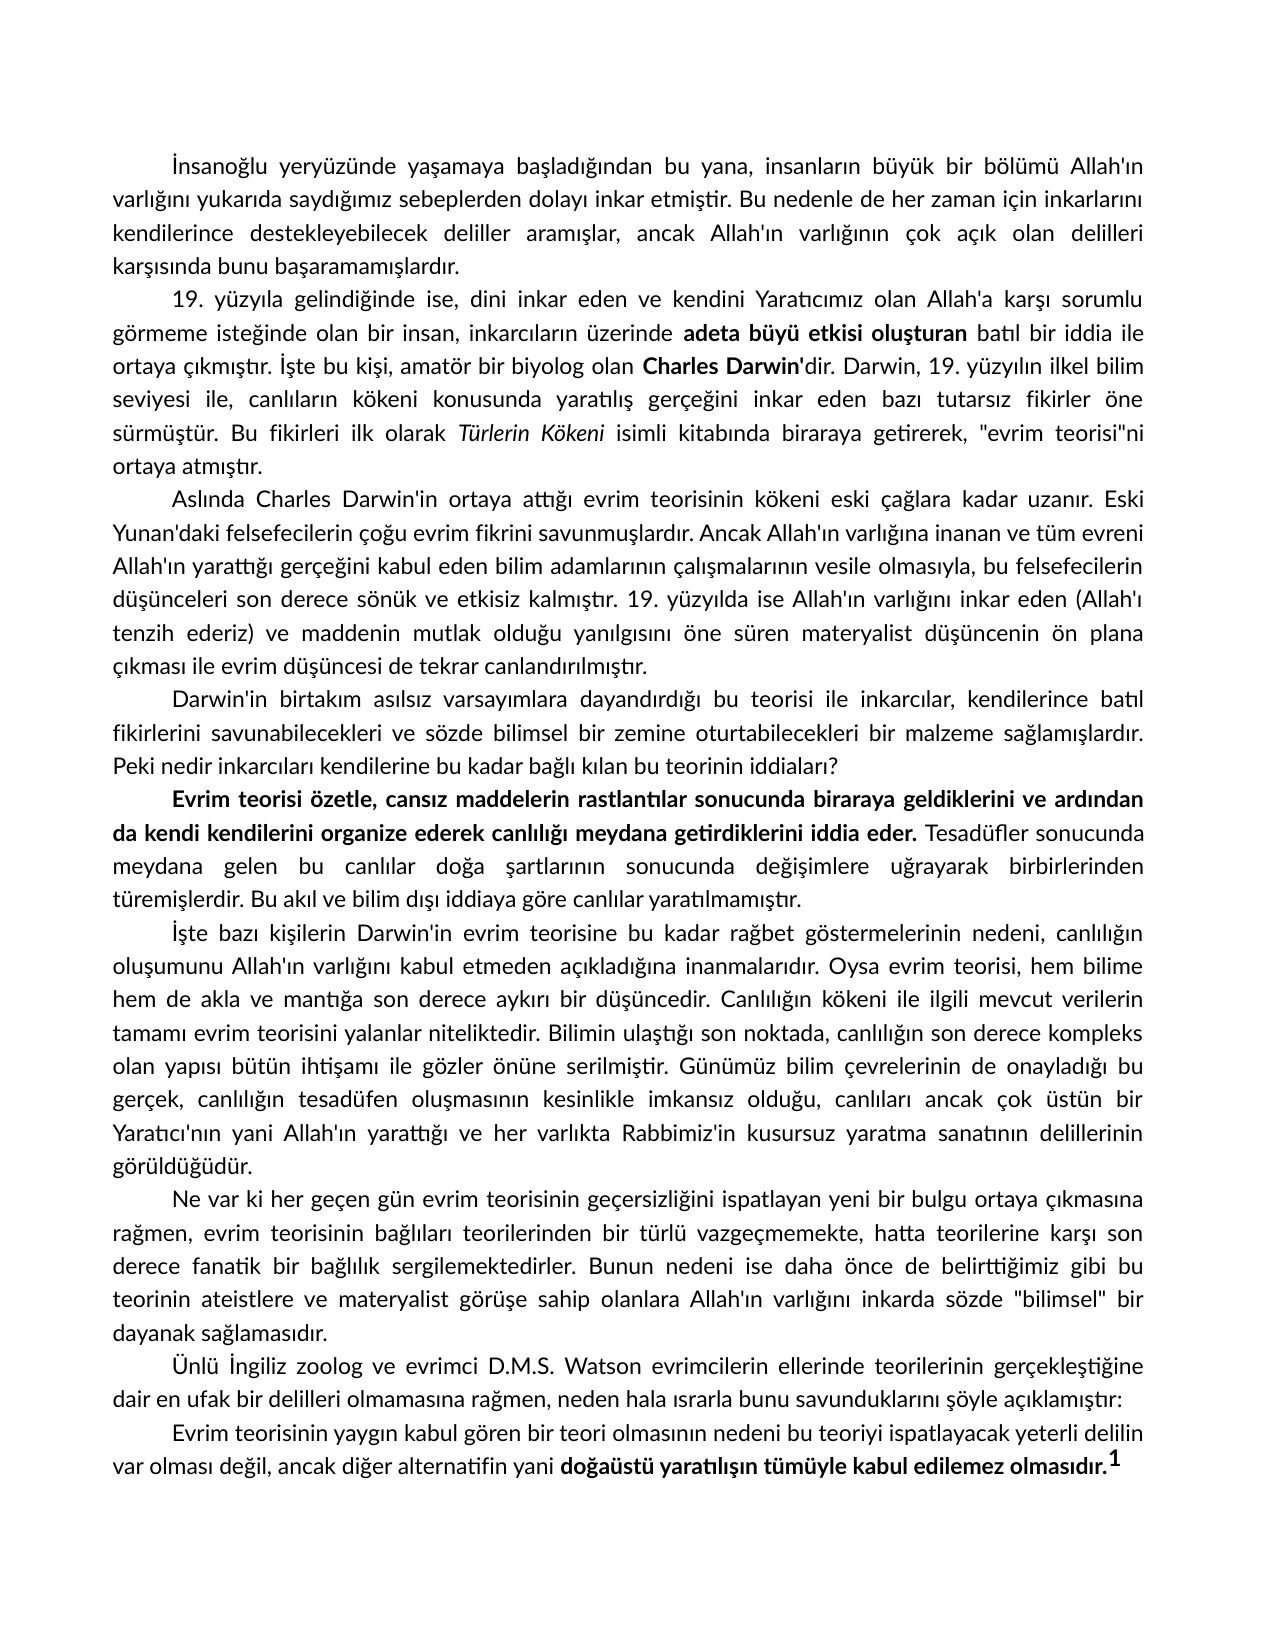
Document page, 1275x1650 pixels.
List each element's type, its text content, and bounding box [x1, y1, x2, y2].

text 19. yüzyıla gelindiğinde ise, dini inkar eden ve kendini Yaratıcımız olan Allah'a karşı sorumlu görmeme isteğinde olan bir insan, inkarcıların üzerinde adeta büyü etkisi oluşturan batıl bir iddia ile ortaya çıkmıştır. İşte bu kişi, amatör bir biyolog olan Charles Darwin'dir. Darwin, 19. yüzyılın ilkel bilim seviyesi ile, canlıların kökeni konusunda yaratılış gerçeğini inkar eden bazı tutarsız fikirler öne sürmüştür. Bu fikirleri ilk olarak Türlerin Kökeni isimli kitabında biraraya getirerek, "evrim teorisi"ni ortaya atmıştır. [112, 281, 1145, 481]
text Evrim teorisi özetle, cansız maddelerin rastlantılar sonucunda biraraya geldiklerini ve ardından da kendi kendilerini organize ederek canlılığı meydana getirdiklerini iddia eder. Tesadüfler sonucunda meydana gelen bu canlılar doğa şartlarının sonucunda değişimlere uğrayarak birbirlerinden türemişlerdir. Bu akıl ve bilim dışı iddiaya göre canlılar yaratılmamıştır. [112, 781, 1145, 914]
text Ünlü İngiliz zoolog ve evrimci D.M.S. Watson evrimcilerin ellerinde teorilerinin gerçekleştiğine dair en ufak bir delilleri olmamasına rağmen, neden hala ısrarla bunu savunduklarını şöyle açıklamıştır: [112, 1348, 1145, 1414]
text İnsanoğlu yeryüzünde yaşamaya başladığından bu yana, insanların büyük bir bölümü Allah'ın varlığını yukarıda saydığımız sebeplerden dolayı inkar etmiştir. Bu nedenle de her zaman için inkarlarını kendilerince destekleyebilecek deliller aramışlar, ancak Allah'ın varlığının çok açık olan delilleri karşısında bunu başaramamışlardır. [112, 148, 1145, 281]
text Aslında Charles Darwin'in ortaya attığı evrim teorisinin kökeni eski çağlara kadar uzanır. Eski Yunan'daki felsefecilerin çoğu evrim fikrini savunmuşlardır. Ancak Allah'ın varlığına inanan ve tüm evreni Allah'ın yarattığı gerçeğini kabul eden bilim adamlarının çalışmalarının vesile olmasıyla, bu felsefecilerin düşünceleri son derece sönük ve etkisiz kalmıştır. 19. yüzyılda ise Allah'ın varlığını inkar eden (Allah'ı tenzih ederiz) ve maddenin mutlak olduğu yanılgısını öne süren materyalist düşüncenin ön plana çıkması ile evrim düşüncesi de tekrar canlandırılmıştır. [112, 481, 1145, 681]
text Evrim teorisinin yaygın kabul gören bir teori olmasının nedeni bu teoriyi ispatlayacak yeterli delilin var olması değil, ancak diğer alternatifin yani doğaüstü yaratılışın tümüyle kabul edilemez olmasıdır.1 [112, 1414, 1145, 1481]
text İşte bazı kişilerin Darwin'in evrim teorisine bu kadar rağbet göstermelerinin nedeni, canlılığın oluşumunu Allah'ın varlığını kabul etmeden açıkladığına inanmalarıdır. Oysa evrim teorisi, hem bilime hem de akla ve mantığa son derece aykırı bir düşüncedir. Canlılığın kökeni ile ilgili mevcut verilerin tamamı evrim teorisini yalanlar niteliktedir. Bilimin ulaştığı son noktada, canlılığın son derece kompleks olan yapısı bütün ihtişamı ile gözler önüne serilmiştir. Günümüz bilim çevrelerinin de onayladığı bu gerçek, canlılığın tesadüfen oluşmasının kesinlikle imkansız olduğu, canlıları ancak çok üstün bir Yaratıcı'nın yani Allah'ın yarattığı ve her varlıkta Rabbimiz'in kusursuz yaratma sanatının delillerinin görüldüğüdür. [112, 914, 1145, 1181]
text Darwin'in birtakım asılsız varsayımlara dayandırdığı bu teorisi ile inkarcılar, kendilerince batıl fikirlerini savunabilecekleri ve sözde bilimsel bir zemine oturtabilecekleri bir malzeme sağlamışlardır. Peki nedir inkarcıları kendilerine bu kadar bağlı kılan bu teorinin iddiaları? [112, 681, 1145, 781]
text Ne var ki her geçen gün evrim teorisinin geçersizliğini ispatlayan yeni bir bulgu ortaya çıkmasına rağmen, evrim teorisinin bağlıları teorilerinden bir türlü vazgeçmemekte, hatta teorilerine karşı son derece fanatik bir bağlılık sergilemektedirler. Bunun nedeni ise daha önce de belirttiğimiz gibi bu teorinin ateistlere ve materyalist görüşe sahip olanlara Allah'ın varlığını inkarda sözde "bilimsel" bir dayanak sağlamasıdır. [112, 1181, 1145, 1348]
